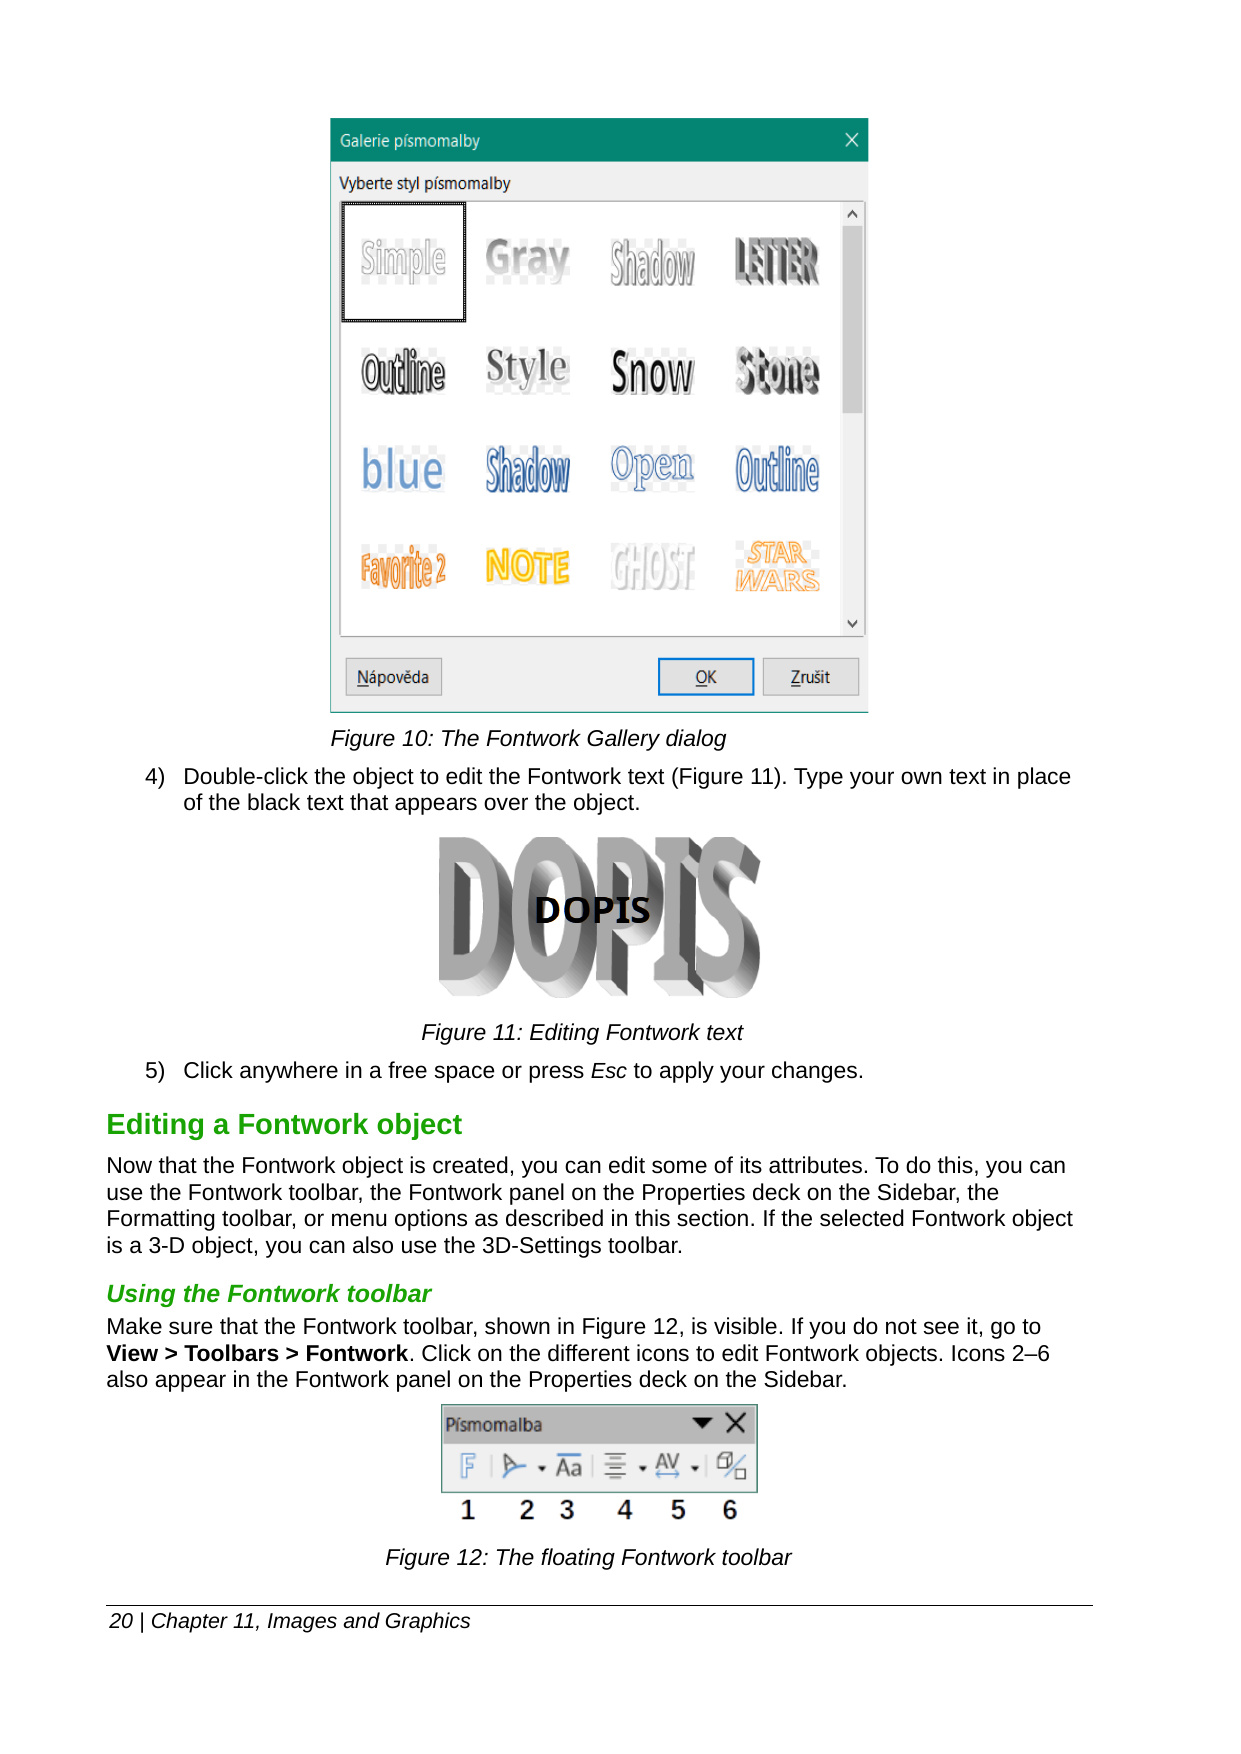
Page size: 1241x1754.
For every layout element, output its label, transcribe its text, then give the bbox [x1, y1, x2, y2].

text Now that the Fontwork object is created, you can edit some of its attributes. To do this, you can use the Fontwork toolbar, the Fontwork panel on the Properties deck on the Sidebar, the Formatting toolbar, or menu options as described in this section. If the selected Fontwork object is a 3-D object, you can also use the 3D-Settings toolbar. [106, 1152, 1093, 1258]
text Figure 10: The Fontwork Gallery dialog [330, 724, 868, 751]
text Make sure that the Fontwork toolbar, shown in Figure 12, is visible. If you do not see it, go to View > Toolbars > Fontwork. Click on the different icons to edit Fontwork objects. Icons 2–6 also appear in the Fontwork panel on the Properties deck on the Sidebar. [106, 1313, 1093, 1392]
picture [330, 118, 869, 713]
list Click anywhere in a free space or press Esc to apply your changes. [165, 1057, 1093, 1083]
text Figure 12: The floating Fontwork toolbar [385, 1543, 814, 1570]
text Figure 11: Editing Fontwork text [421, 1019, 778, 1045]
picture [429, 827, 770, 1007]
subtitle Using the Fontwork toolbar [106, 1278, 1093, 1307]
subtitle Editing a Fontwork object [106, 1107, 1093, 1141]
list Double-click the object to edit the Fontwork text (Figure 11). Type your own text in place of the black text that appears over the object. [165, 763, 1093, 816]
picture [441, 1404, 758, 1526]
